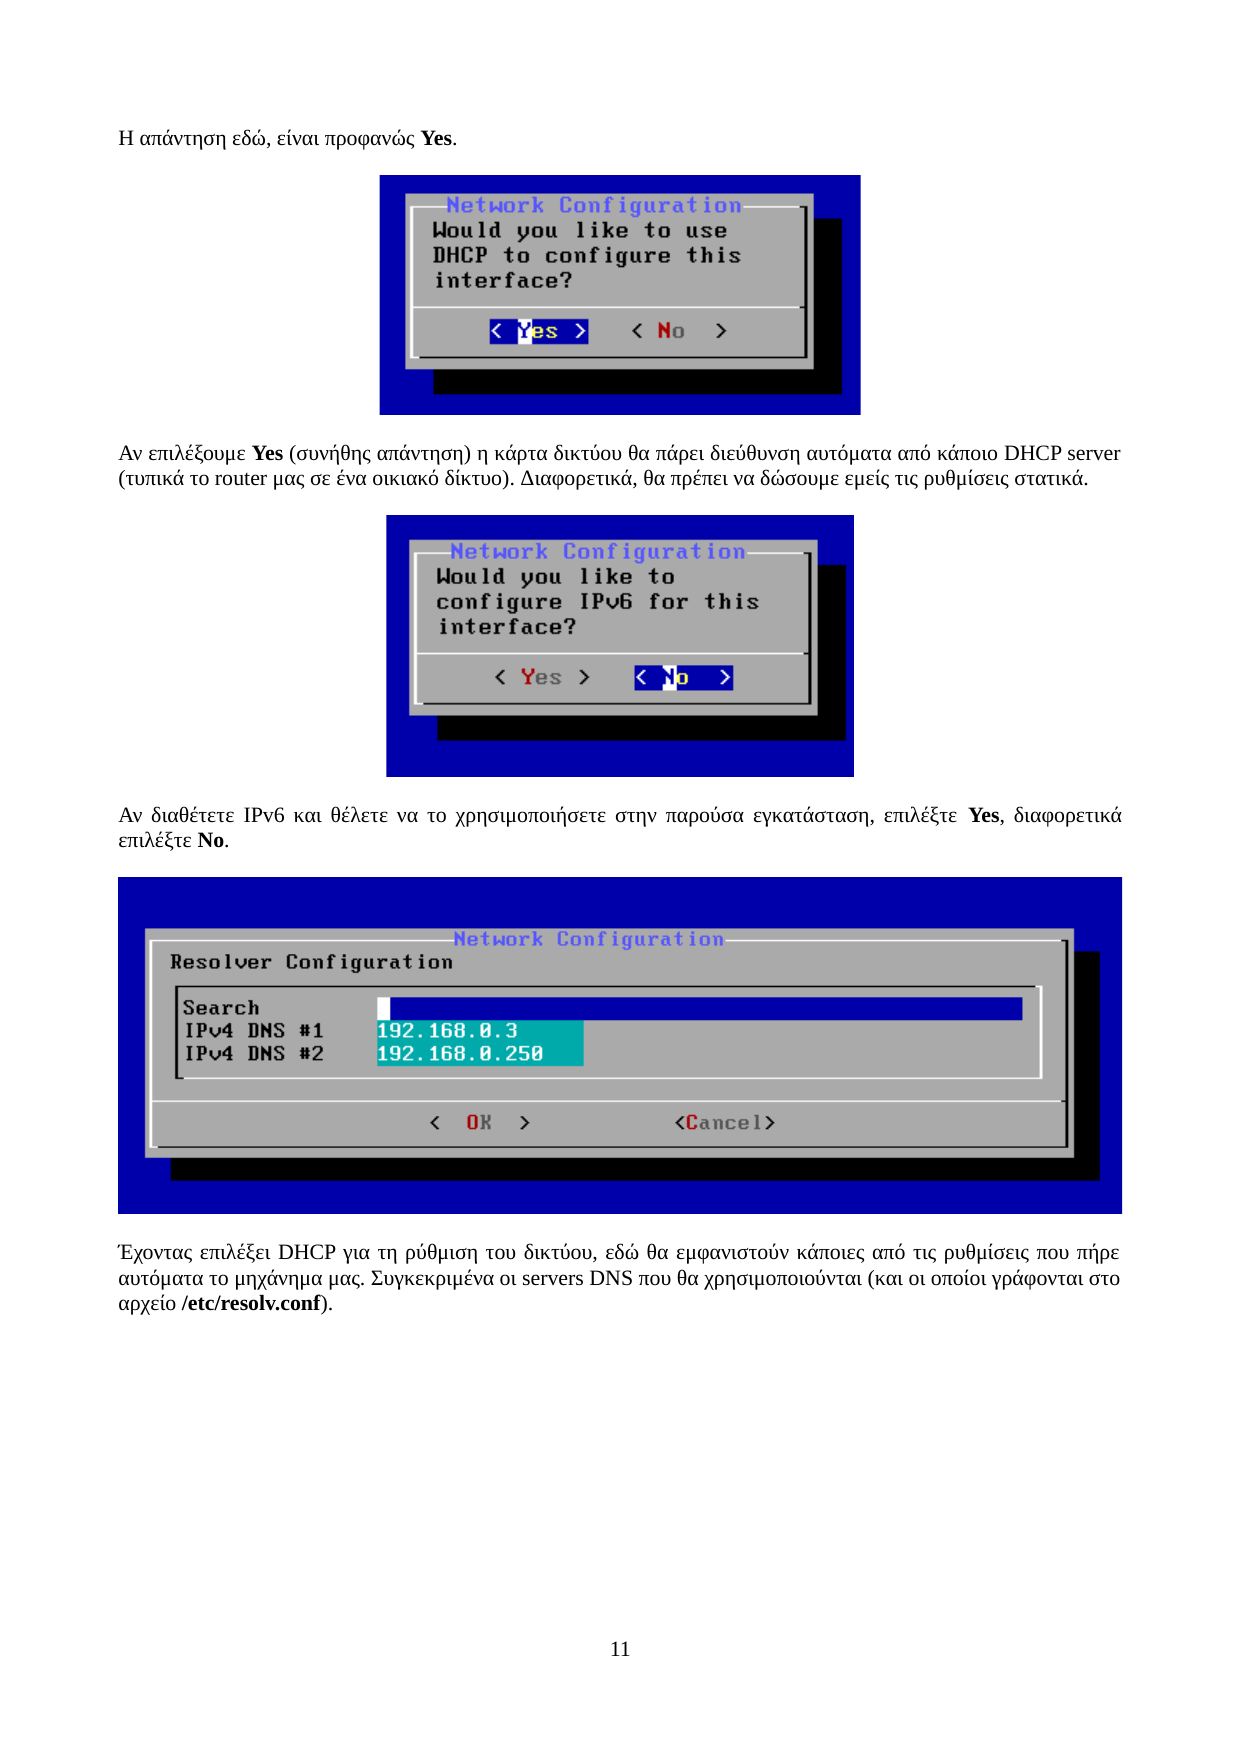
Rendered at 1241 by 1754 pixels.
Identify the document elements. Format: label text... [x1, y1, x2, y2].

text Η απάντηση εδώ, είναι προφανώς Yes. [118, 125, 1122, 151]
text Αν επιλέξουμε Yes (συνήθης απάντηση) η κάρτα δικτύου θα πάρει διεύθυνση αυτόματα από κάποιο DHCP server (τυπικά το router μας σε ένα οικιακό δίκτυο). Διαφορετικά, θα πρέπει να δώσουμε εμείς τις ρυθμίσεις στατικά. [118, 440, 1122, 491]
text Έχοντας επιλέξει DHCP για τη ρύθμιση του δικτύου, εδώ θα εμφανιστούν κάποιες από τις ρυθμίσεις που πήρε αυτόματα το μηχάνημα μας. Συγκεκριμένα οι servers DNS που θα χρησιμοποιούνται (και οι οποίοι γράφονται στο αρχείο /etc/resolv.conf). [118, 1239, 1122, 1315]
text Αν διαθέτετε IPv6 και θέλετε να το χρησιμοποιήσετε στην παρούσα εγκατάσταση, επιλέξτε Yes, διαφορετικά επιλέξτε Νο. [118, 802, 1122, 852]
